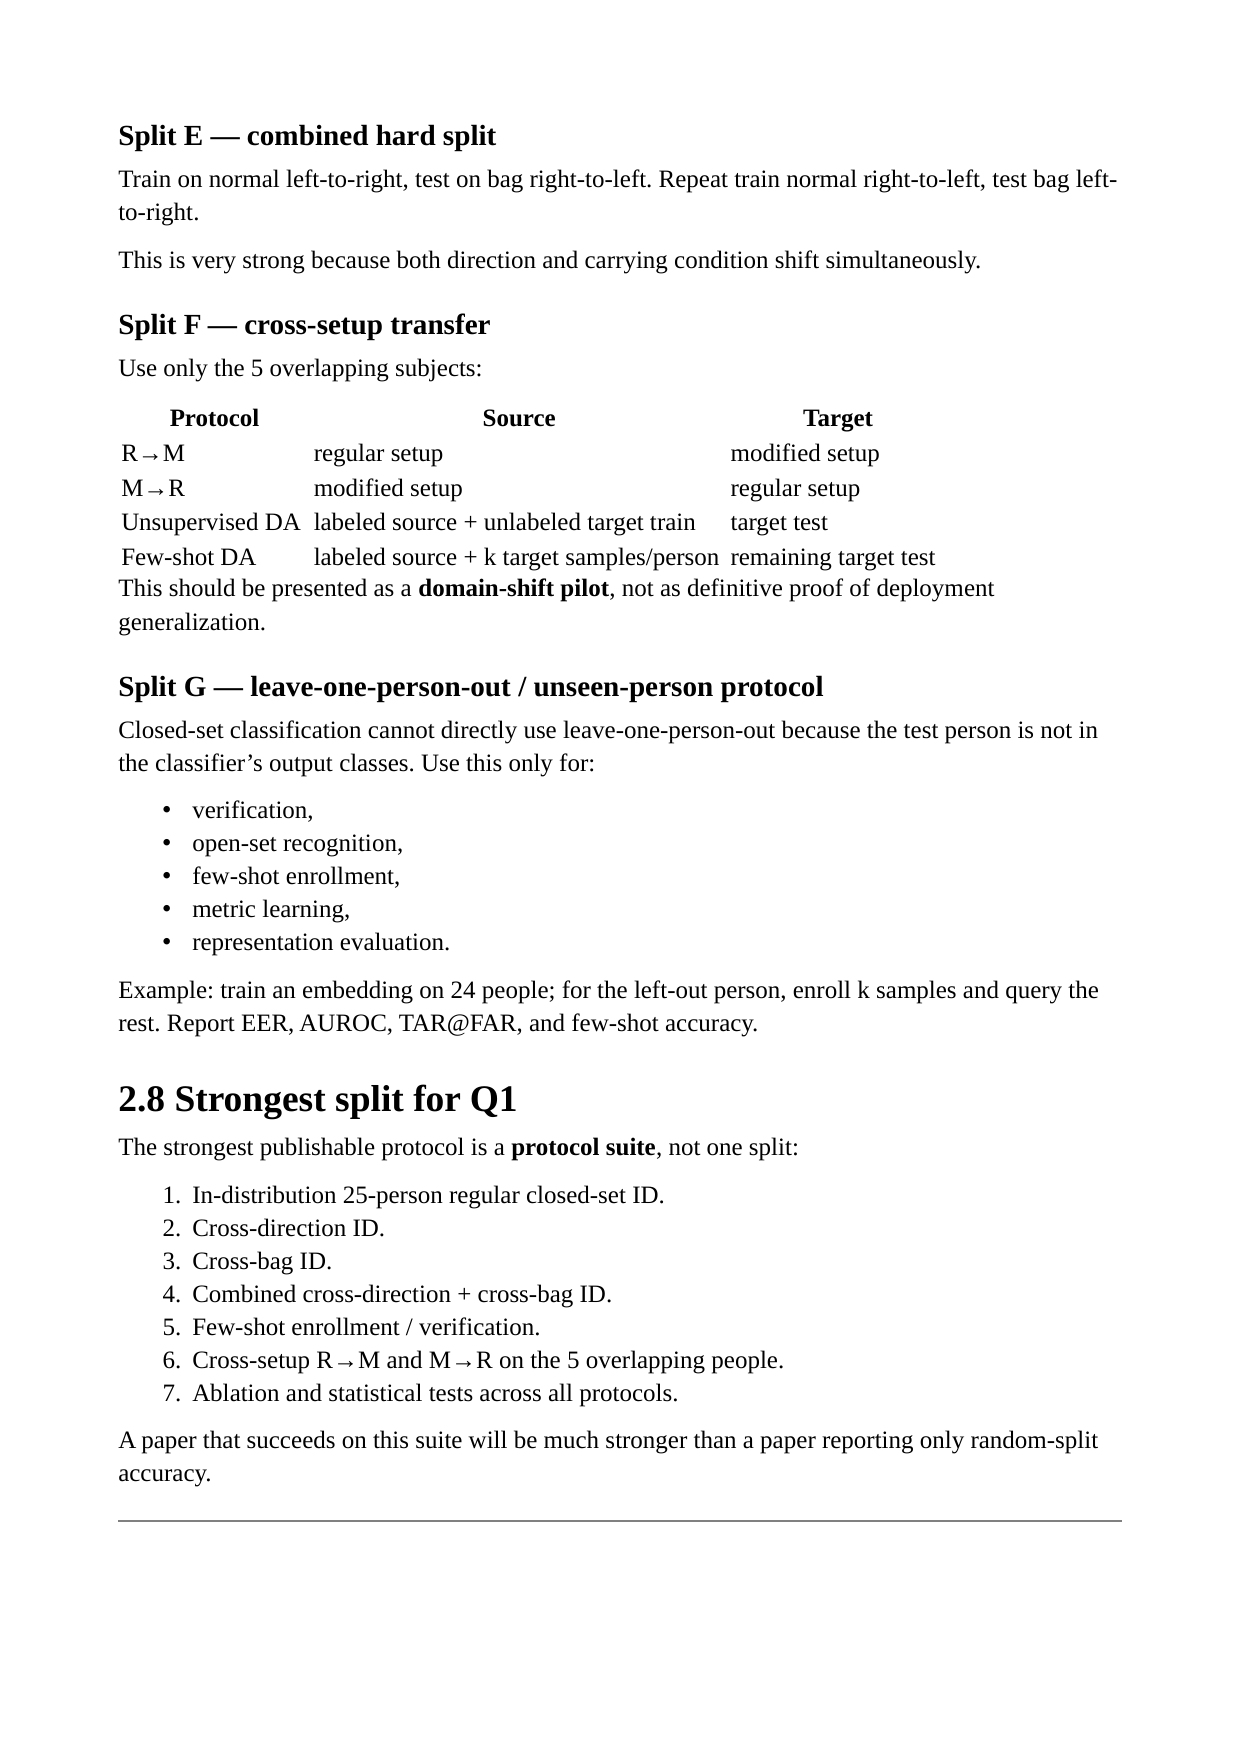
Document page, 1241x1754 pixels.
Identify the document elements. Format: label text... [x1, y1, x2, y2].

list Cross-setup R→M and M→R on the 5 overlapping people. [162, 1345, 1122, 1374]
subtitle Split F — cross-setup transfer [118, 307, 1122, 341]
table_cell R→M [118, 435, 311, 470]
table_cell M→R [118, 470, 311, 504]
subtitle 2.8 Strongest split for Q1 [118, 1077, 1122, 1120]
table_cell Few-shot DA [118, 539, 311, 573]
text This is very strong because both direction and carrying condition shift simultaneously. [118, 245, 1122, 273]
list representation evaluation. [162, 927, 1122, 956]
text Example: train an embedding on 24 people; for the left-out person, enroll k samples and query the rest. Report EER, AUROC, TAR@FAR, and few-shot accuracy. [118, 975, 1122, 1037]
subtitle Split E — combined hard split [118, 118, 1122, 152]
list Cross-direction ID. [162, 1213, 1122, 1242]
table_cell remaining target test [728, 539, 948, 573]
text Closed-set classification cannot directly use leave-one-person-out because the test person is not in the classifier’s output classes. Use this only for: [118, 715, 1122, 777]
text The strongest publishable protocol is a protocol suite, not one split: [118, 1132, 1122, 1161]
table_cell target test [728, 504, 948, 539]
table_header Protocol [118, 401, 311, 435]
text Train on normal left-to-right, test on bag right-to-left. Repeat train normal right-to-left, test bag left-to-right. [118, 164, 1122, 226]
table_cell regular setup [728, 470, 948, 504]
list In-distribution 25-person regular closed-set ID. [162, 1180, 1122, 1208]
list verification, [162, 795, 1122, 824]
list Cross-bag ID. [162, 1246, 1122, 1274]
table_cell Unsupervised DA [118, 504, 311, 539]
table_cell modified setup [728, 435, 948, 470]
table_cell regular setup [311, 435, 727, 470]
text Use only the 5 overlapping subjects: [118, 353, 1122, 382]
table_cell modified setup [311, 470, 727, 504]
table_cell labeled source + unlabeled target train [311, 504, 727, 539]
list Combined cross-direction + cross-bag ID. [162, 1279, 1122, 1308]
text This should be presented as a domain-shift pilot, not as definitive proof of deployment generalization. [118, 573, 1122, 635]
list Ablation and statistical tests across all protocols. [162, 1378, 1122, 1407]
subtitle Split G — leave-one-person-out / unseen-person protocol [118, 669, 1122, 702]
list few-shot enrollment, [162, 861, 1122, 890]
table_header Source [311, 401, 727, 435]
text A paper that succeeds on this suite will be much stronger than a paper reporting only random-split accuracy. [118, 1426, 1122, 1487]
list metric learning, [162, 894, 1122, 923]
table_header Target [728, 401, 948, 435]
table_cell labeled source + k target samples/person [311, 539, 727, 573]
list Few-shot enrollment / verification. [162, 1312, 1122, 1341]
list open-set recognition, [162, 828, 1122, 857]
